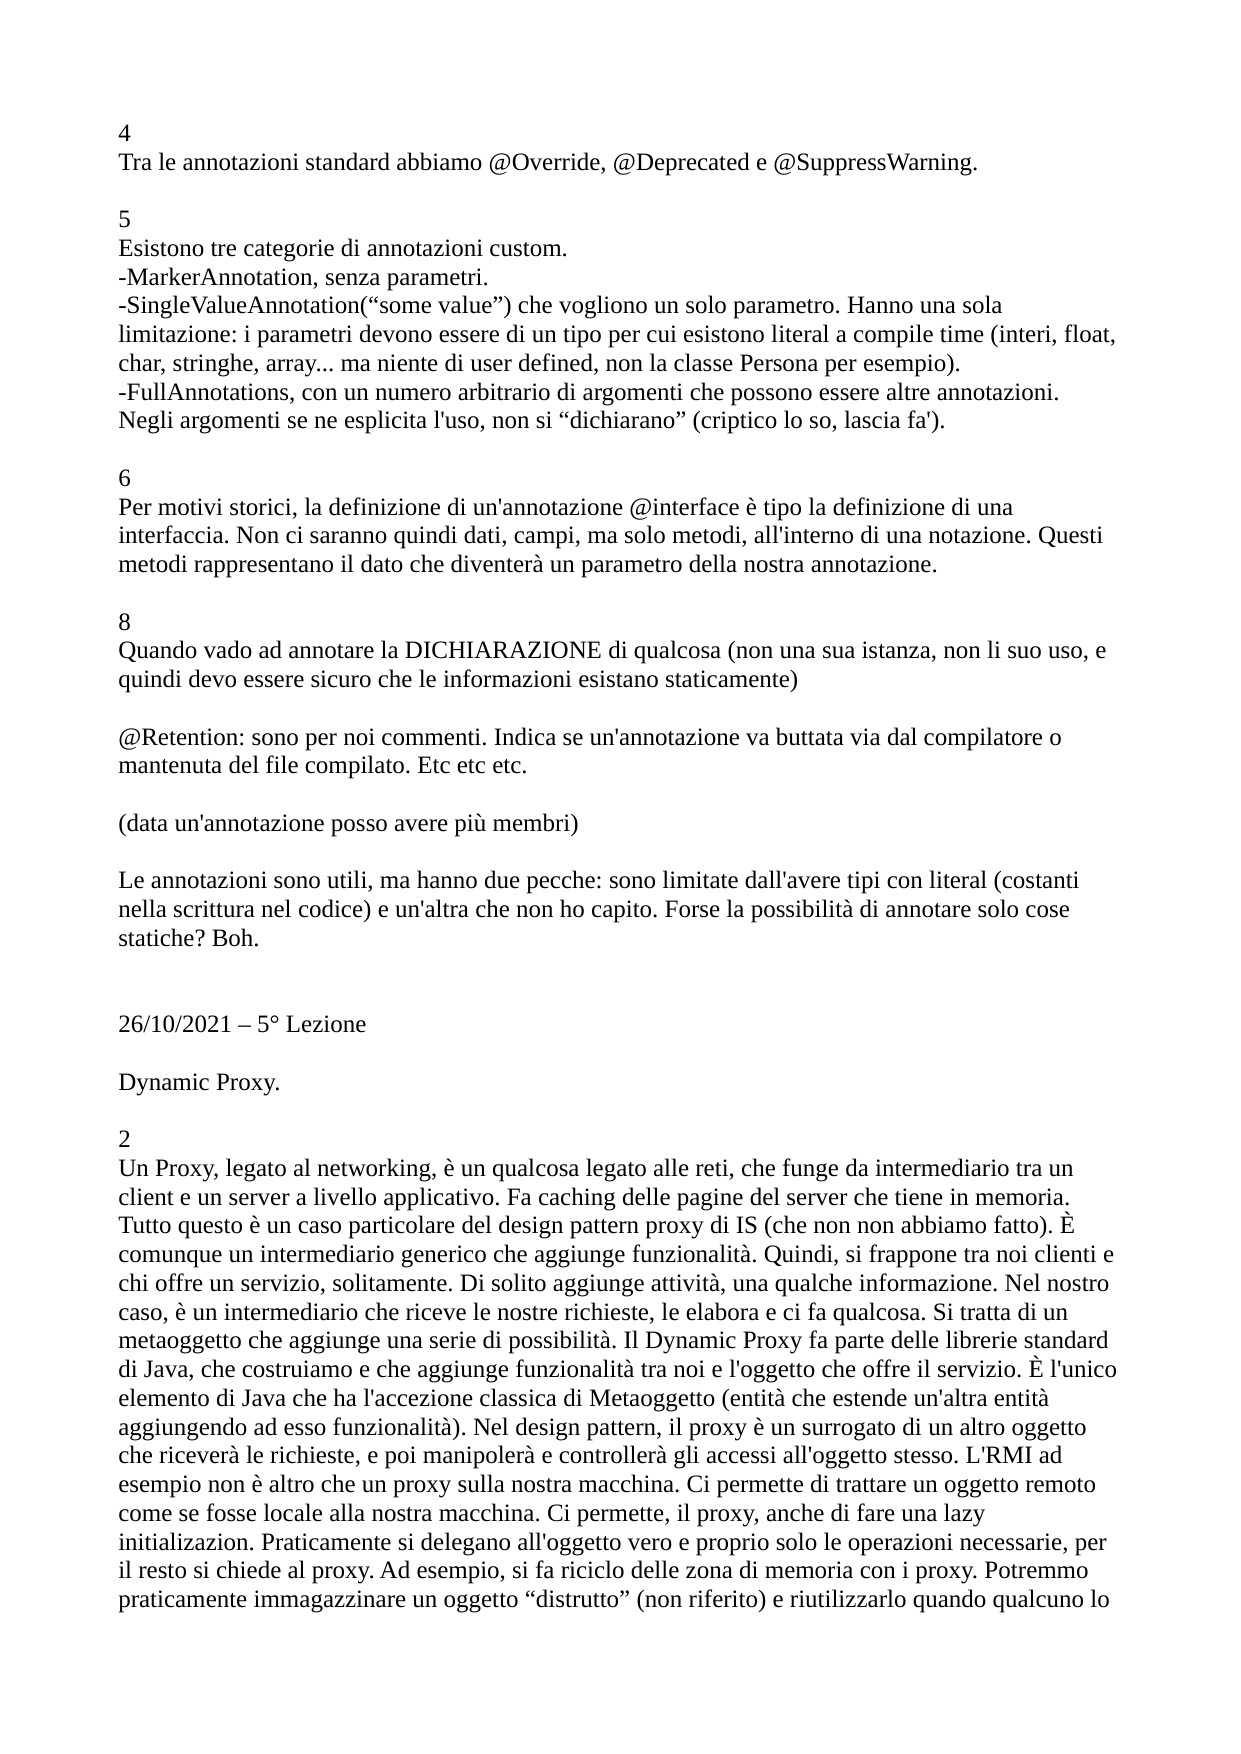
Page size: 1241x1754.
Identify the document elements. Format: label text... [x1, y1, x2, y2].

text (data un'annotazione posso avere più membri) [118, 808, 1122, 837]
text 5 [118, 204, 1122, 233]
text Esistono tre categorie di annotazioni custom. [118, 233, 1122, 262]
text -FullAnnotations, con un numero arbitrario di argomenti che possono essere altre annotazioni. [118, 377, 1122, 406]
text -MarkerAnnotation, senza parametri. [118, 262, 1122, 291]
text @Retention: sono per noi commenti. Indica se un'annotazione va buttata via dal compilatore o mantenuta del file compilato. Etc etc etc. [118, 722, 1122, 779]
text Un Proxy, legato al networking, è un qualcosa legato alle reti, che funge da intermediario tra un client e un server a livello applicativo. Fa caching delle pagine del server che tiene in memoria. Tutto questo è un caso particolare del design pattern proxy di IS (che non non abbiamo fatto). È comunque un intermediario generico che aggiunge funzionalità. Quindi, si frappone tra noi clienti e chi offre un servizio, solitamente. Di solito aggiunge attività, una qualche informazione. Nel nostro caso, è un intermediario che riceve le nostre richieste, le elabora e ci fa qualcosa. Si tratta di un metaoggetto che aggiunge una serie di possibilità. Il Dynamic Proxy fa parte delle librerie standard di Java, che costruiamo e che aggiunge funzionalità tra noi e l'oggetto che offre il servizio. È l'unico elemento di Java che ha l'accezione classica di Metaoggetto (entità che estende un'altra entità aggiungendo ad esso funzionalità). Nel design pattern, il proxy è un surrogato di un altro oggetto che riceverà le richieste, e poi manipolerà e controllerà gli accessi all'oggetto stesso. L'RMI ad esempio non è altro che un proxy sulla nostra macchina. Ci permette di trattare un oggetto remoto come se fosse locale alla nostra macchina. Ci permette, il proxy, anche di fare una lazy initializazion. Praticamente si delegano all'oggetto vero e proprio solo le operazioni necessarie, per il resto si chiede al proxy. Ad esempio, si fa riciclo delle zona di memoria con i proxy. Potremmo praticamente immagazzinare un oggetto “distrutto” (non riferito) e riutilizzarlo quando qualcuno lo [118, 1153, 1122, 1613]
text Negli argomenti se ne esplicita l'uso, non si “dichiarano” (criptico lo so, lascia fa'). [118, 406, 1122, 434]
text 6 [118, 463, 1122, 492]
text 8 [118, 607, 1122, 636]
text -SingleValueAnnotation(“some value”) che vogliono un solo parametro. Hanno una sola limitazione: i parametri devono essere di un tipo per cui esistono literal a compile time (interi, float, char, stringhe, array... ma niente di user defined, non la classe Persona per esempio). [118, 291, 1122, 377]
text Per motivi storici, la definizione di un'annotazione @interface è tipo la definizione di una interfaccia. Non ci saranno quindi dati, campi, ma solo metodi, all'interno di una notazione. Questi metodi rappresentano il dato che diventerà un parametro della nostra annotazione. [118, 492, 1122, 578]
text Le annotazioni sono utili, ma hanno due pecche: sono limitate dall'avere tipi con literal (costanti nella scrittura nel codice) e un'altra che non ho capito. Forse la possibilità di annotare solo cose statiche? Boh. [118, 866, 1122, 952]
text 4 [118, 118, 1122, 147]
text Quando vado ad annotare la DICHIARAZIONE di qualcosa (non una sua istanza, non li suo uso, e quindi devo essere sicuro che le informazioni esistano staticamente) [118, 636, 1122, 693]
text Dynamic Proxy. [118, 1067, 1122, 1096]
text Tra le annotazioni standard abbiamo @Override, @Deprecated e @SuppressWarning. [118, 147, 1122, 176]
text 2 [118, 1124, 1122, 1153]
text 26/10/2021 – 5° Lezione [118, 1009, 1122, 1038]
